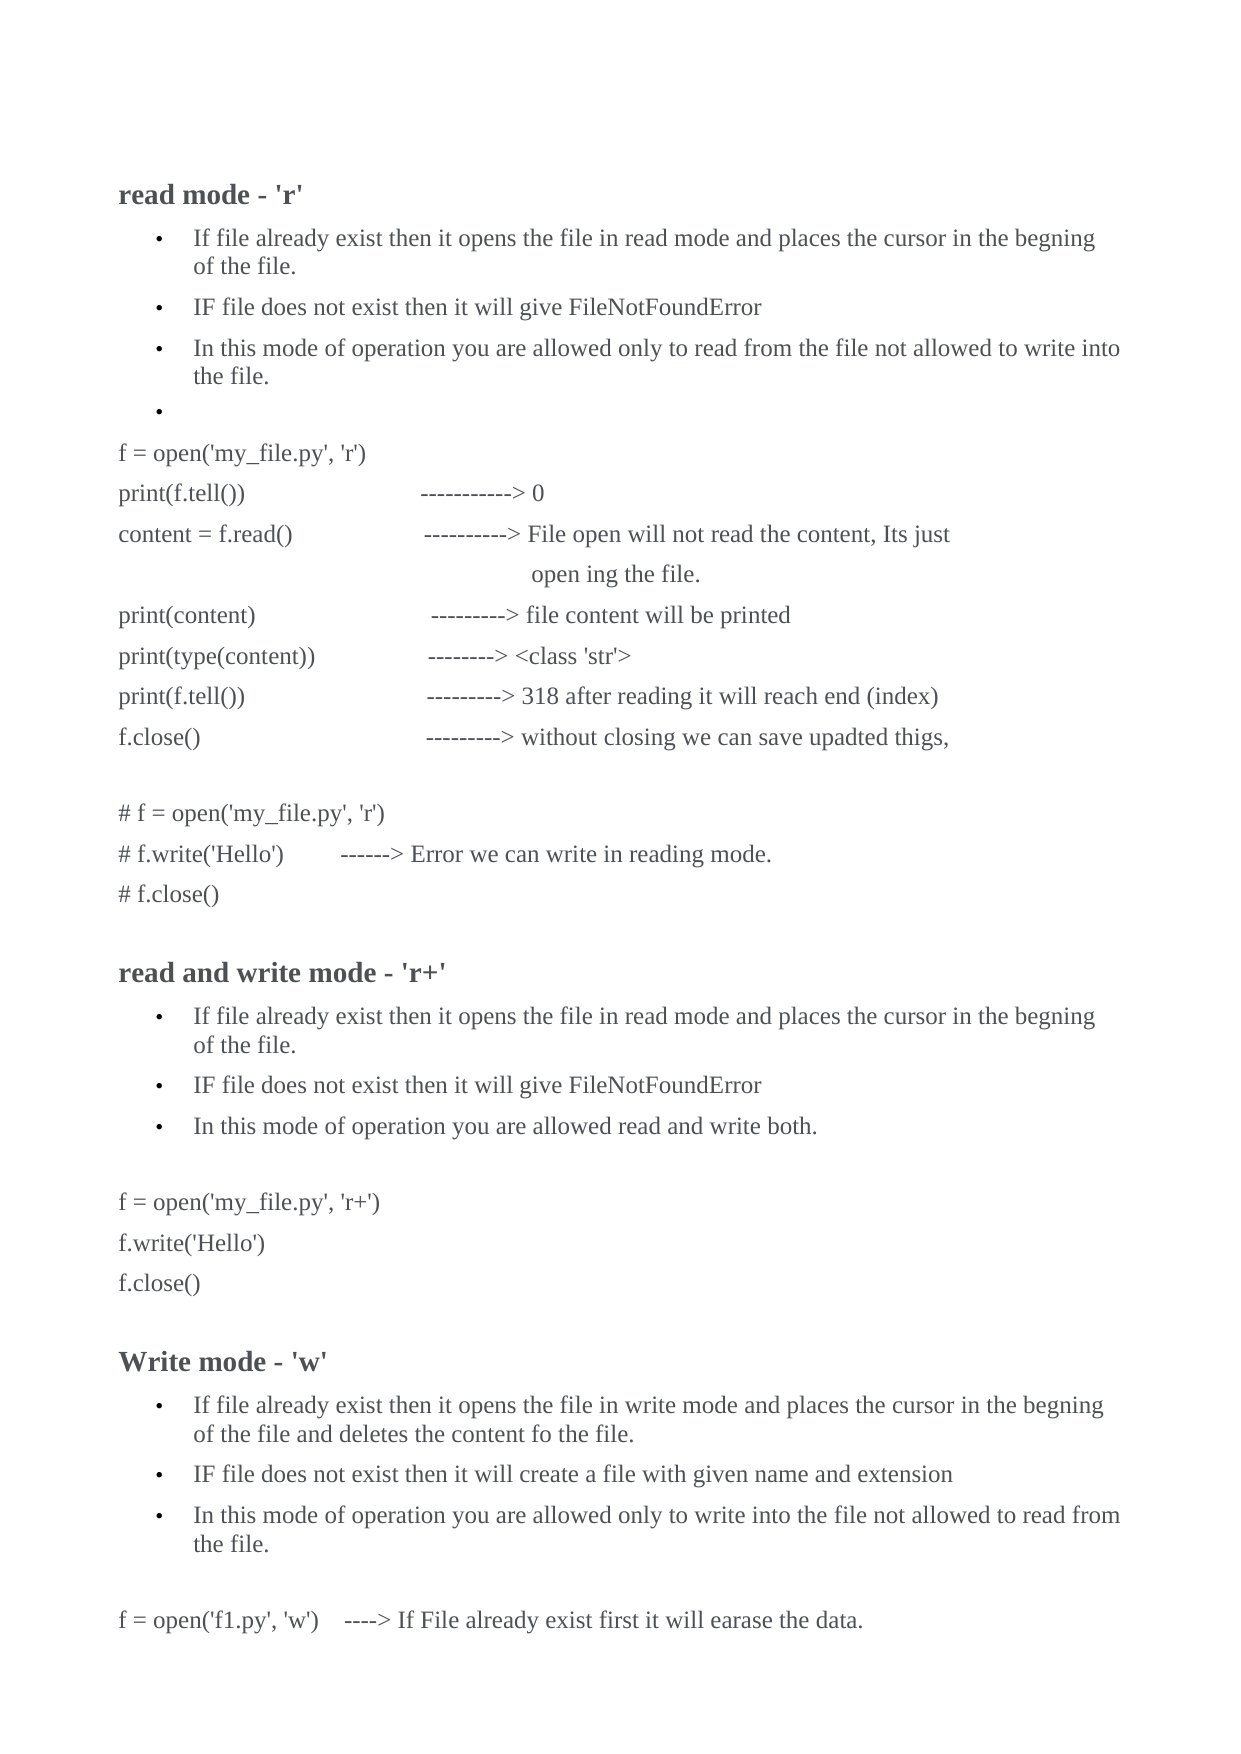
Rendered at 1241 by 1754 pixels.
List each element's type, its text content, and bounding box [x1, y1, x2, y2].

text read and write mode - 'r+' [118, 956, 1122, 989]
text f.close() [118, 1268, 1122, 1297]
list If file already exist then it opens the file in read mode and places the cursor in the begning of the file. [156, 223, 1122, 280]
list IF file does not exist then it will create a file with given name and extension [156, 1459, 1122, 1488]
text open ing the file. [118, 559, 1122, 588]
list In this mode of operation you are allowed only to write into the file not allowed to read from the file. [156, 1500, 1122, 1557]
text print(content) ---------> file content will be printed [118, 600, 1122, 629]
text read mode - 'r' [118, 177, 1122, 211]
text content = f.read() ----------> File open will not read the content, Its just [118, 519, 1122, 548]
list If file already exist then it opens the file in write mode and places the cursor in the begning of the file and deletes the content fo the file. [156, 1390, 1122, 1447]
list IF file does not exist then it will give FileNotFoundError [156, 292, 1122, 321]
text print(f.tell()) ---------> 318 after reading it will reach end (index) [118, 681, 1122, 710]
text # f.close() [118, 879, 1122, 908]
list IF file does not exist then it will give FileNotFoundError [156, 1070, 1122, 1099]
text # f = open('my_file.py', 'r') [118, 798, 1122, 827]
list In this mode of operation you are allowed read and write both. [156, 1111, 1122, 1140]
text f = open('my_file.py', 'r') [118, 438, 1122, 466]
text # f.write('Hello') ------> Error we can write in reading mode. [118, 839, 1122, 867]
list In this mode of operation you are allowed only to read from the file not allowed to write into the file. [156, 333, 1122, 390]
text f = open('my_file.py', 'r+') [118, 1187, 1122, 1216]
text f.write('Hello') [118, 1228, 1122, 1256]
list If file already exist then it opens the file in read mode and places the cursor in the begning of the file. [156, 1001, 1122, 1058]
text f = open('f1.py', 'w') ----> If File already exist first it will earase the data. [118, 1605, 1122, 1633]
text Write mode - 'w' [118, 1344, 1122, 1378]
text print(f.tell()) -----------> 0 [118, 478, 1122, 507]
text print(type(content)) --------> <class 'str'> [118, 641, 1122, 669]
text f.close() ---------> without closing we can save upadted thigs, [118, 722, 1122, 751]
